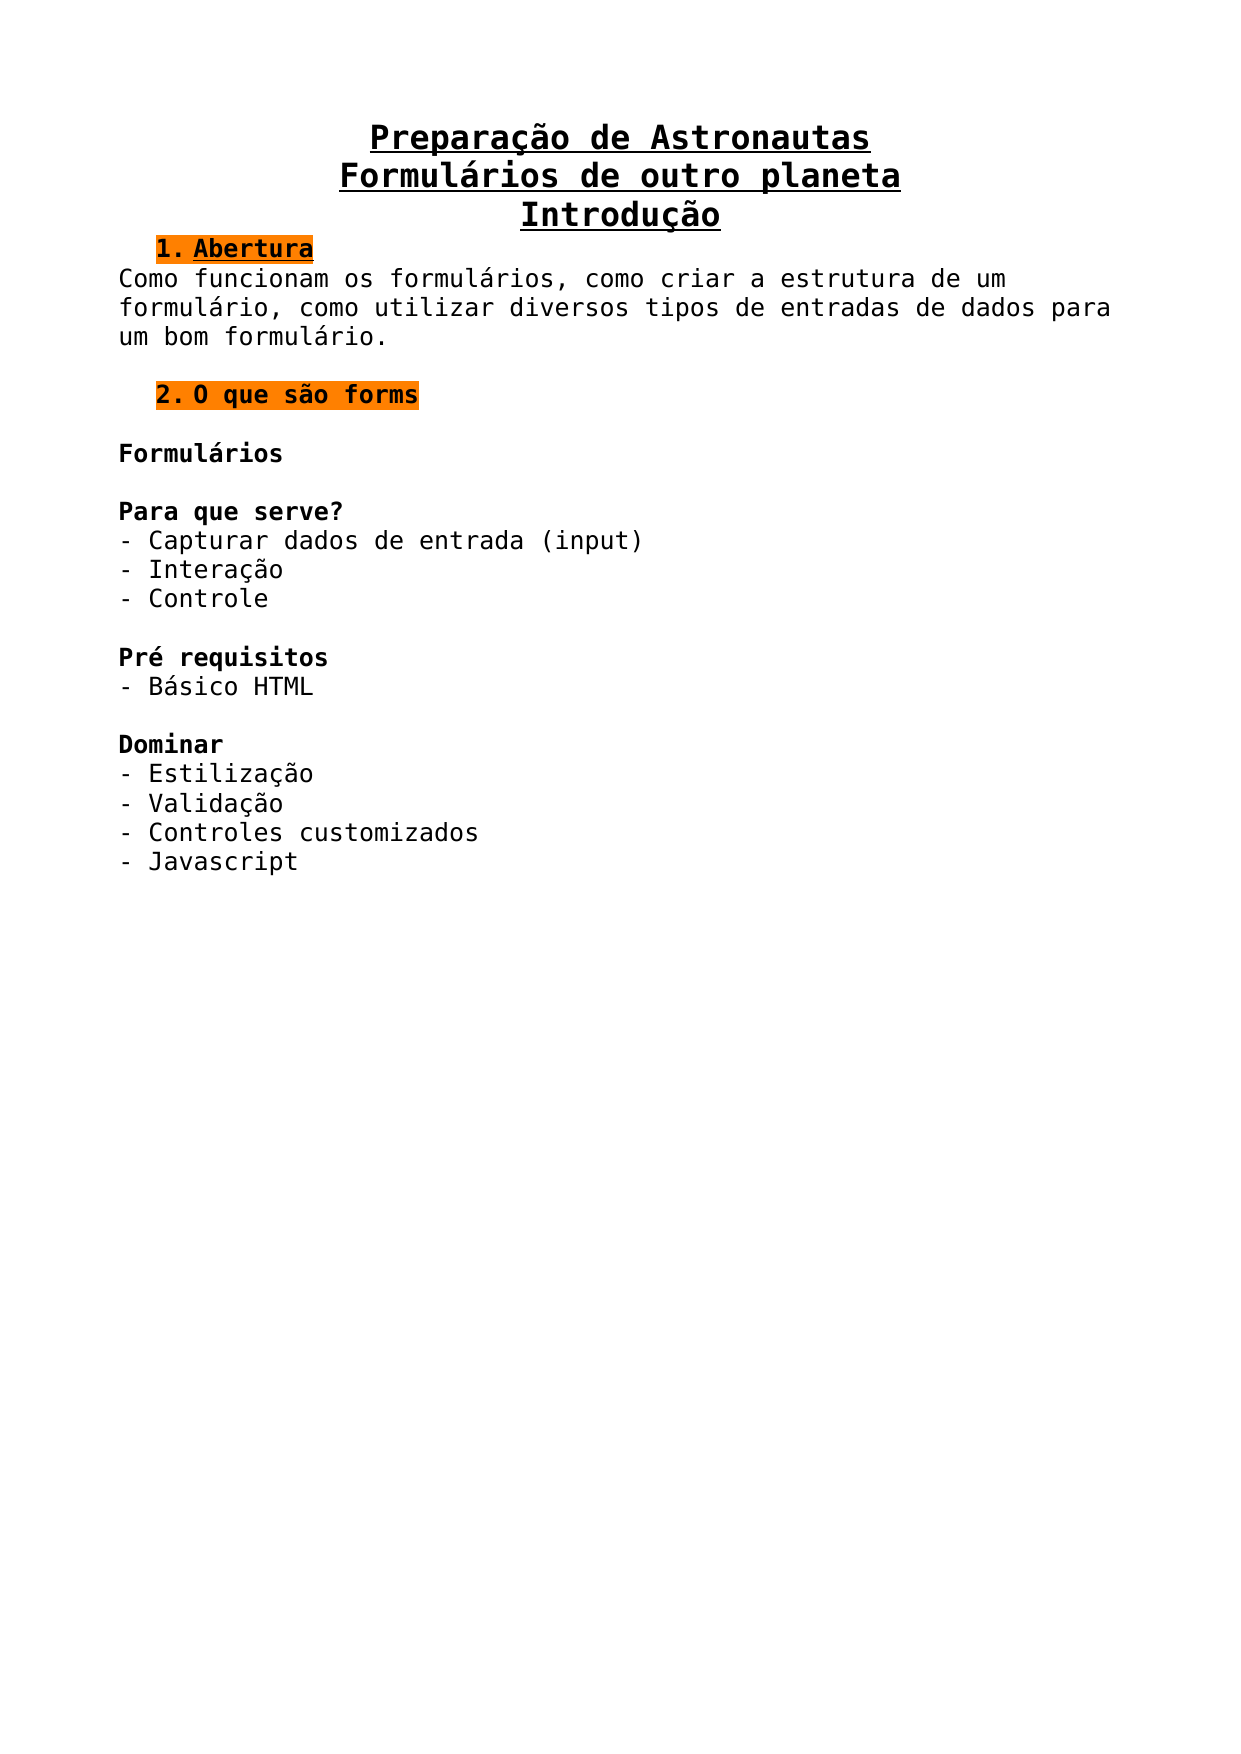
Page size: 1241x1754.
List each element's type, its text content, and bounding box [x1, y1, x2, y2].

text Preparação de Astronautas [118, 118, 1122, 157]
text Introdução [118, 196, 1122, 235]
text Formulários [118, 439, 1122, 468]
text Como funcionam os formulários, como criar a estrutura de um formulário, como utilizar diversos tipos de entradas de dados para um bom formulário. [118, 264, 1122, 351]
text Formulários de outro planeta [118, 157, 1122, 196]
list O que são forms [193, 381, 1122, 410]
list Abertura [193, 235, 1122, 264]
text - Básico HTML [118, 672, 1122, 701]
text - Estilização [118, 760, 1122, 789]
text - Controles customizados [118, 818, 1122, 847]
text - Controle [118, 585, 1122, 614]
text - Interação [118, 556, 1122, 585]
text - Capturar dados de entrada (input) [118, 526, 1122, 556]
text Para que serve? [118, 497, 1122, 526]
text - Javascript [118, 847, 1122, 876]
text Pré requisitos [118, 643, 1122, 672]
text Dominar [118, 731, 1122, 760]
text - Validação [118, 789, 1122, 818]
